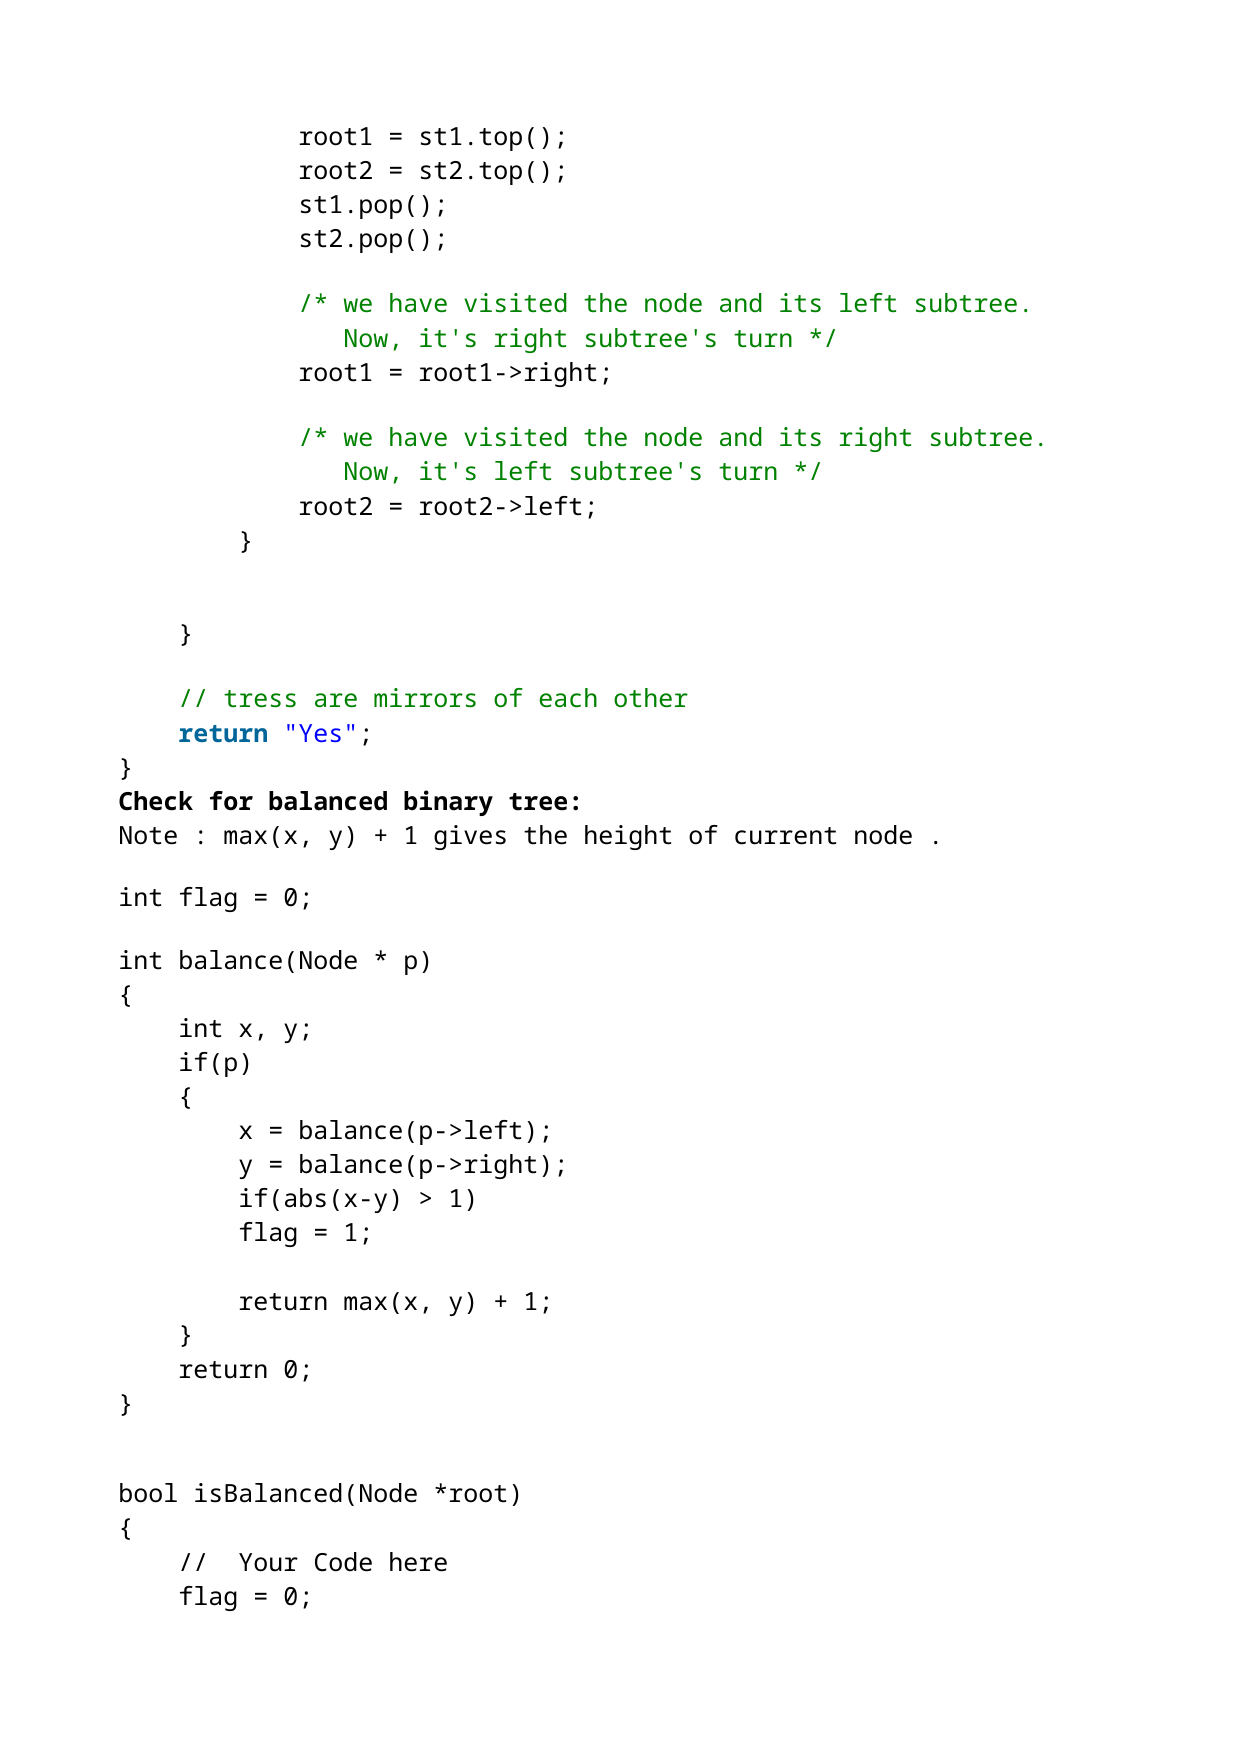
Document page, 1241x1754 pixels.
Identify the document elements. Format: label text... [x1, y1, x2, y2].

text /* we have visited the node and its left subtree. [118, 286, 1122, 320]
text Now, it's right subtree's turn */ [118, 320, 1122, 354]
text return 0; [118, 1351, 1122, 1385]
text root1 = root1->right; [118, 354, 1122, 389]
text if(abs(x-y) > 1) [118, 1181, 1122, 1215]
text st1.pop(); [118, 187, 1122, 221]
text flag = 1; [118, 1215, 1122, 1249]
text int x, y; [118, 1011, 1122, 1045]
text } [118, 1385, 1122, 1419]
text } [118, 1317, 1122, 1351]
text x = balance(p->left); [118, 1113, 1122, 1147]
text } [118, 522, 1122, 557]
text // Your Code here [118, 1544, 1122, 1578]
text // tress are mirrors of each other [118, 681, 1122, 715]
text Check for balanced binary tree: [118, 784, 1122, 818]
text bool isBalanced(Node *root) [118, 1476, 1122, 1510]
text { [118, 1079, 1122, 1113]
text root1 = st1.top(); [118, 118, 1122, 152]
text { [118, 977, 1122, 1011]
text flag = 0; [118, 1578, 1122, 1612]
text root2 = st2.top(); [118, 152, 1122, 187]
text } [118, 616, 1122, 650]
text int flag = 0; [118, 880, 1122, 914]
text y = balance(p->right); [118, 1147, 1122, 1181]
text return max(x, y) + 1; [118, 1283, 1122, 1317]
text Note : max(x, y) + 1 gives the height of current node . [118, 818, 1122, 852]
text st2.pop(); [118, 221, 1122, 255]
text int balance(Node * p) [118, 942, 1122, 977]
text root2 = root2->left; [118, 488, 1122, 522]
text } [118, 749, 1122, 784]
text if(p) [118, 1045, 1122, 1079]
text Now, it's left subtree's turn */ [118, 454, 1122, 488]
text /* we have visited the node and its right subtree. [118, 420, 1122, 454]
text { [118, 1510, 1122, 1544]
text return "Yes"; [118, 715, 1122, 749]
